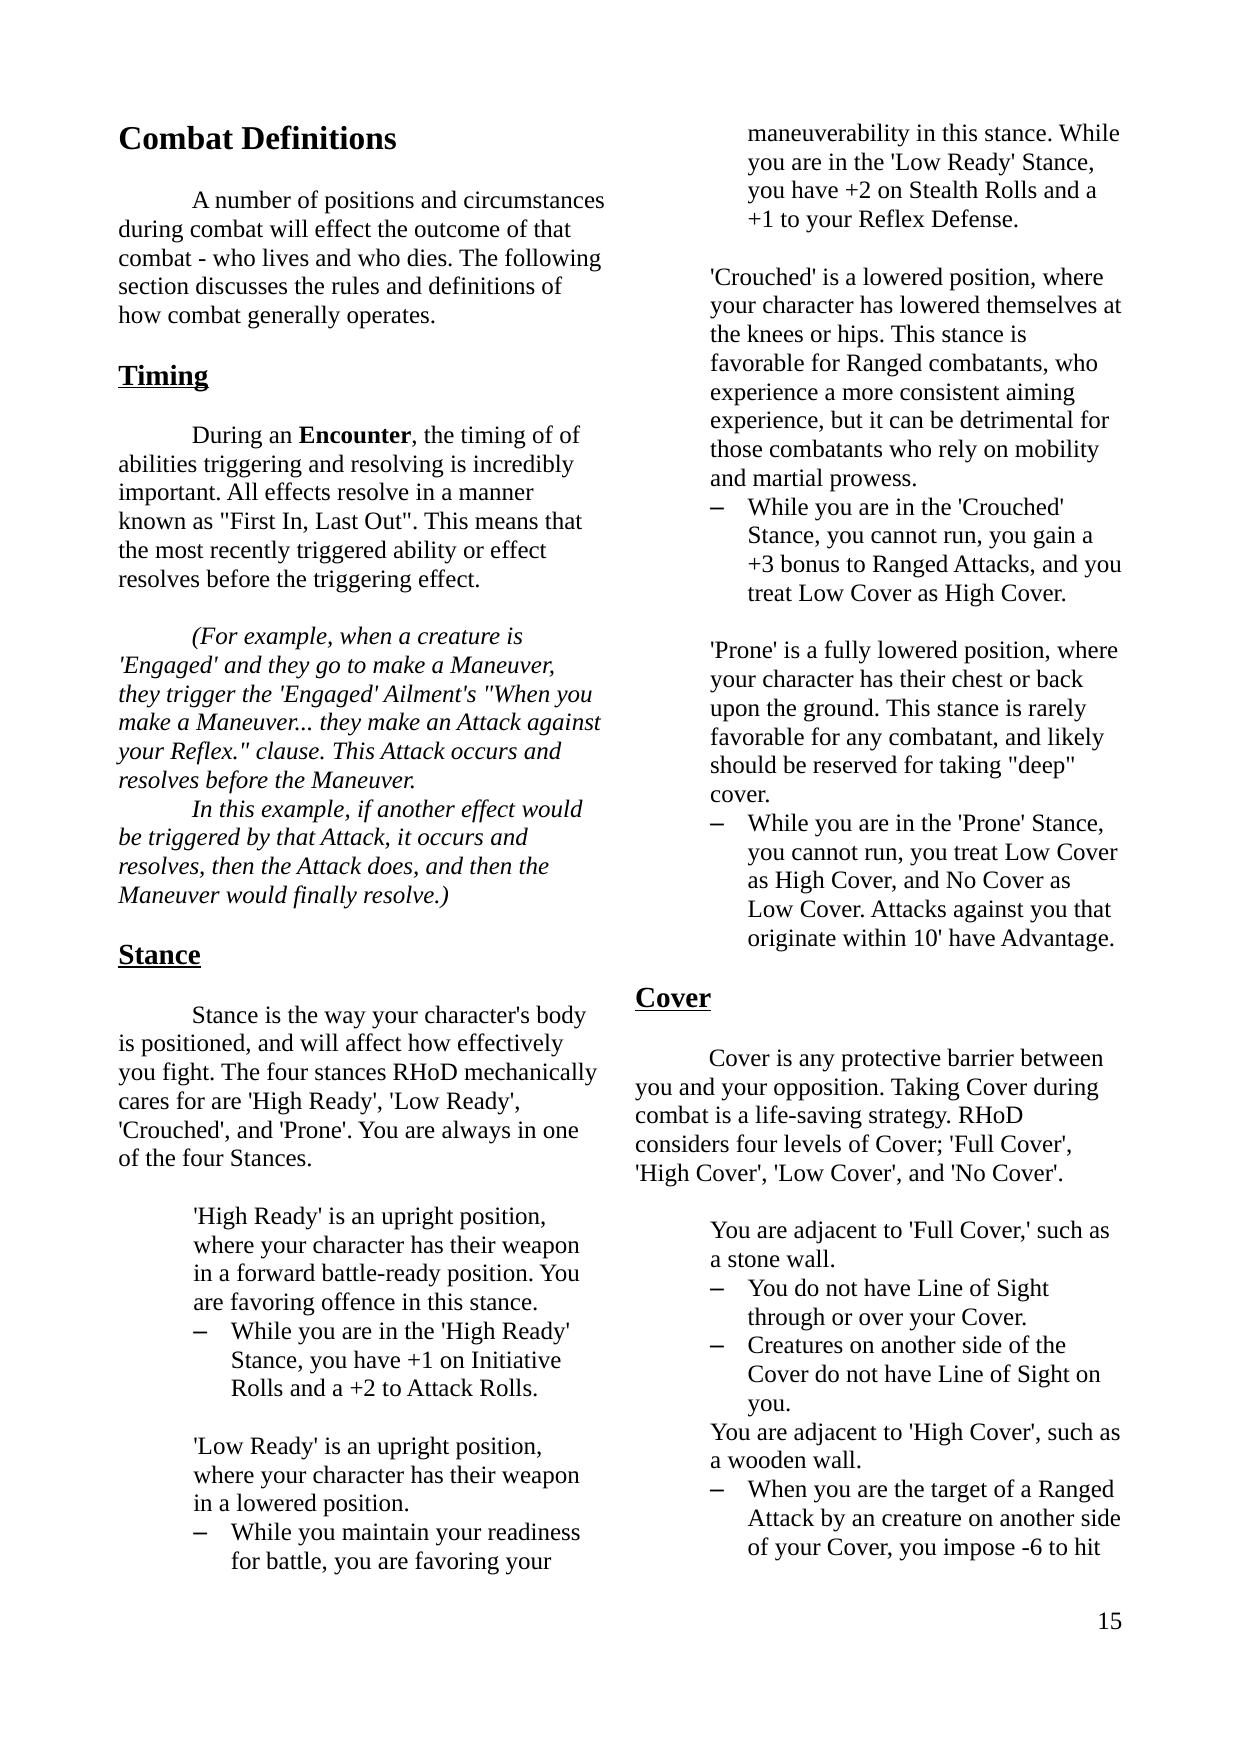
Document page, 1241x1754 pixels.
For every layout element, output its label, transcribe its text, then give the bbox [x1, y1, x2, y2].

list While you are in the 'Crouched' Stance, you cannot run, you gain a +3 bonus to Ranged Attacks, and you treat Low Cover as High Cover. [710, 492, 1122, 607]
list You do not have Line of Sight through or over your Cover. [710, 1273, 1122, 1330]
list When you are the target of a Ranged Attack by an creature on another side of your Cover, you impose -6 to hit [710, 1474, 1122, 1560]
list 'High Ready' is an upright position, where your character has their weapon in a forward battle-ready position. You are favoring offence in this stance. [156, 1201, 605, 1316]
text (For example, when a creature is 'Engaged' and they go to make a Maneuver, they trigger the 'Engaged' Ailment's "When you make a Maneuver... they make an Attack against your Reflex." clause. This Attack occurs and resolves before the Maneuver. In this example, if another effect would be triggered by that Attack, it occurs and resolves, then the Attack does, and then the Maneuver would finally resolve.) [118, 621, 605, 909]
text Cover is any protective barrier between you and your opposition. Taking Cover during combat is a life-saving strategy. RHoD considers four levels of Cover; 'Full Cover', 'High Cover', 'Low Cover', and 'No Cover'. [635, 1043, 1122, 1187]
list You are adjacent to 'High Cover', such as a wooden wall. [672, 1417, 1122, 1474]
list 'Prone' is a fully lowered position, where your character has their chest or back upon the ground. This stance is rarely favorable for any combatant, and likely should be reserved for taking "deep" cover. [672, 636, 1122, 808]
text Combat Definitions [118, 118, 605, 156]
list 'Crouched' is a lowered position, where your character has lowered themselves at the knees or hips. This stance is favorable for Ranged combatants, who experience a more consistent aiming experience, but it can be detrimental for those combatants who rely on mobility and martial prowess. [672, 262, 1122, 492]
list You are adjacent to 'Full Cover,' such as a stone wall. [672, 1215, 1122, 1273]
text Stance is the way your character's body is positioned, and will affect how effectively you fight. The four stances RHoD mechanically cares for are 'High Ready', 'Low Ready', 'Crouched', and 'Prone'. You are always in one of the four Stances. [118, 1000, 605, 1172]
list maneuverability in this stance. While you are in the 'Low Ready' Stance, you have +2 on Stealth Rolls and a +1 to your Reflex Defense. [710, 118, 1122, 233]
list While you are in the 'Prone' Stance, you cannot run, you treat Low Cover as High Cover, and No Cover as Low Cover. Attacks against you that originate within 10' have Advantage. [710, 808, 1122, 952]
text Cover [635, 981, 1122, 1014]
text During an Encounter, the timing of of abilities triggering and resolving is incredibly important. All effects resolve in a manner known as "First In, Last Out". This means that the most recently triggered ability or effect resolves before the triggering effect. [118, 420, 605, 592]
list Creatures on another side of the Cover do not have Line of Sight on you. [710, 1330, 1122, 1417]
list 'Low Ready' is an upright position, where your character has their weapon in a lowered position. [156, 1431, 605, 1517]
list While you maintain your readiness for battle, you are favoring your [193, 1517, 605, 1575]
text A number of positions and circumstances during combat will effect the outcome of that combat - who lives and who dies. The following section discusses the rules and definitions of how combat generally operates. [118, 185, 605, 329]
text Timing [118, 358, 605, 391]
text Stance [118, 937, 605, 971]
list While you are in the 'High Ready' Stance, you have +1 on Initiative Rolls and a +2 to Attack Rolls. [193, 1316, 605, 1402]
